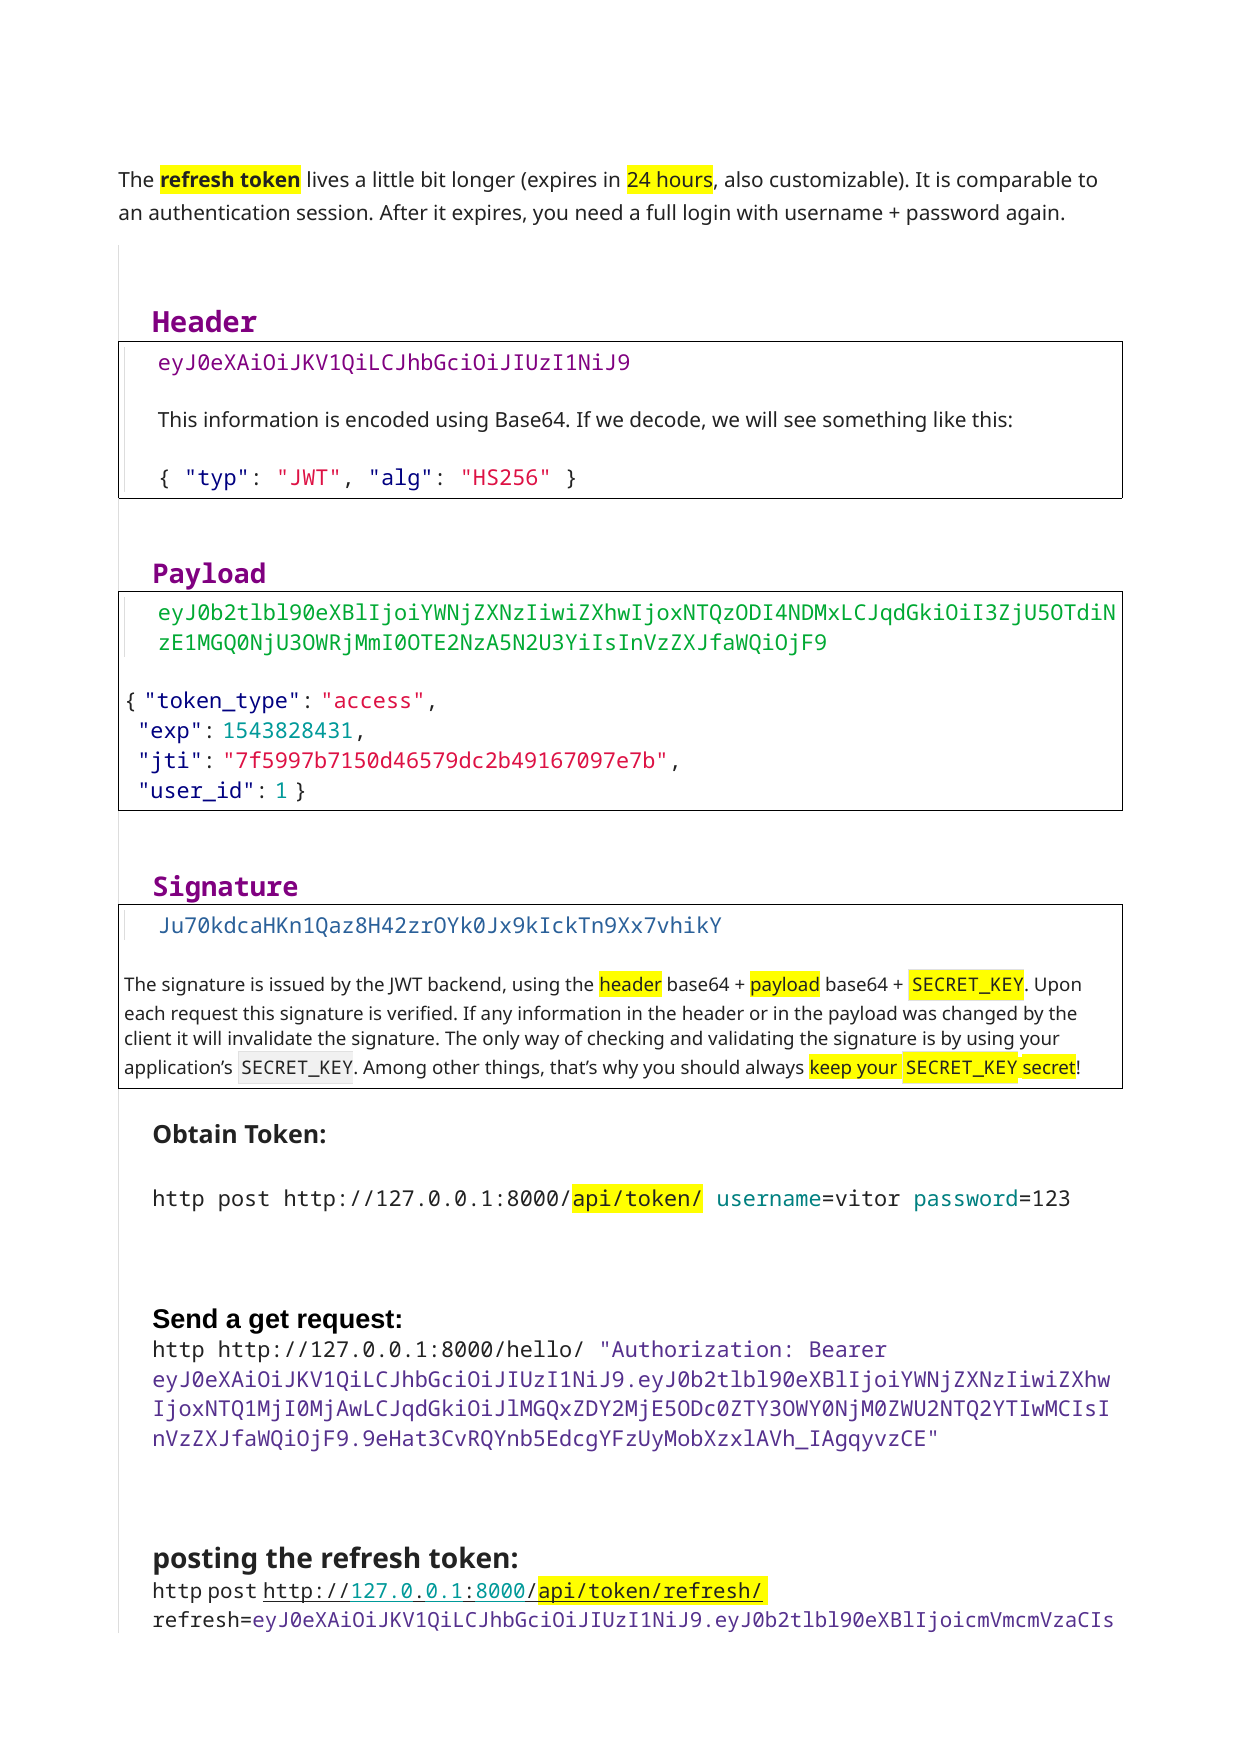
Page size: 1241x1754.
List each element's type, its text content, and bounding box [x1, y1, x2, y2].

text Send a get request: [119, 1303, 1122, 1334]
text Payload [119, 554, 1122, 591]
text http post http://127.0.0.1:8000/api/token/ username=vitor password=123 [119, 1183, 1122, 1213]
table_header eyJ0eXAiOiJKV1QiLCJhbGciOiJIUzI1NiJ9 This information is encoded using Base64. If we decode, we will see something like this: { "typ": "JWT", "alg": "HS256" } [119, 342, 1122, 498]
table_header Ju70kdcaHKn1Qaz8H42zrOYk0Jx9kIckTn9Xx7vhikY The signature is issued by the JWT backend, using the header base64 + payload base64 + SECRET_KEY. Upon each request this signature is verified. If any information in the header or in the payload was changed by the client it will invalidate the signature. The only way of checking and validating the signature is by using your application’s SECRET_KEY. Among other things, that’s why you should always keep your SECRET_KEY secret! [119, 905, 1122, 1088]
text The refresh token lives a little bit longer (expires in 24 hours, also customizable). It is comparable to an authentication session. After it expires, you need a full login with username + password again. [118, 165, 1122, 226]
text http http://127.0.0.1:8000/hello/ "Authorization: Bearer eyJ0eXAiOiJKV1QiLCJhbGciOiJIUzI1NiJ9.eyJ0b2tlbl90eXBlIjoiYWNjZXNzIiwiZXhwIjoxNTQ1MjI0MjAwLCJqdGkiOiJlMGQxZDY2MjE5ODc0ZTY3OWY0NjM0ZWU2NTQ2YTIwMCIsInVzZXJfaWQiOjF9.9eHat3CvRQYnb5EdcgYFzUyMobXzxlAVh_IAgqyvzCE" [119, 1334, 1122, 1453]
subtitle Obtain Token: [119, 1117, 1122, 1151]
text posting the refresh token: [119, 1538, 1122, 1576]
table_header eyJ0b2tlbl90eXBlIjoiYWNjZXNzIiwiZXhwIjoxNTQzODI4NDMxLCJqdGkiOiI3ZjU5OTdiNzE1MGQ0NjU3OWRjMmI0OTE2NzA5N2U3YiIsInVzZXJfaWQiOjF9 { "token_type": "access", "exp": 1543828431, "jti": "7f5997b7150d46579dc2b49167097e7b", "user_id": 1 } [119, 592, 1122, 810]
text http post http://127.0.0.1:8000/api/token/refresh/ refresh=eyJ0eXAiOiJKV1QiLCJhbGciOiJIUzI1NiJ9.eyJ0b2tlbl90eXBlIjoicmVmcmVzaCIs [119, 1576, 1122, 1633]
text Header [119, 302, 1122, 341]
text Signature [119, 867, 1122, 904]
